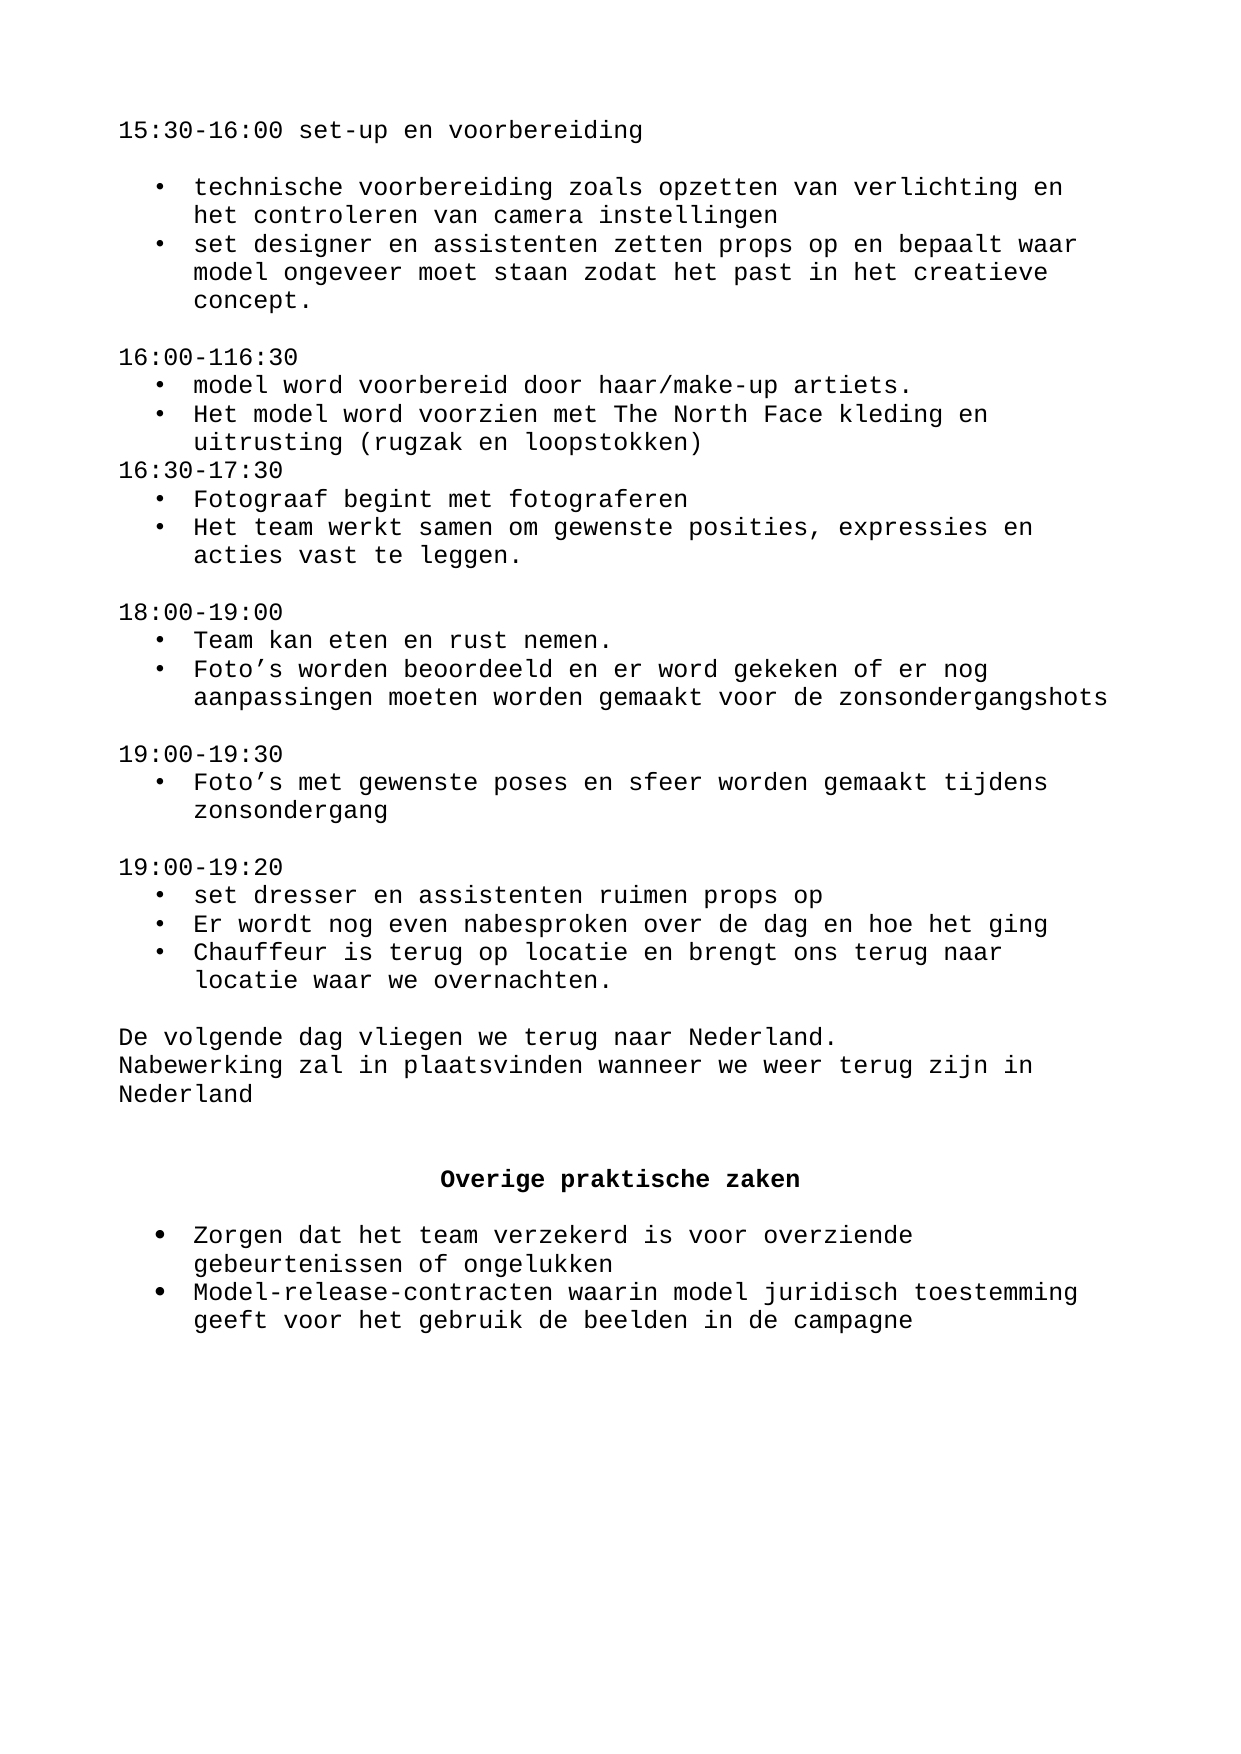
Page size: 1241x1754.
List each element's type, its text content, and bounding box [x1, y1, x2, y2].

list Het team werkt samen om gewenste posities, expressies en acties vast te leggen. [156, 515, 1122, 571]
text Nabewerking zal in plaatsvinden wanneer we weer terug zijn in Nederland [118, 1053, 1122, 1110]
list Chauffeur is terug op locatie en brengt ons terug naar locatie waar we overnachten. [156, 940, 1122, 996]
list Model-release-contracten waarin model juridisch toestemming geeft voor het gebruik de beelden in de campagne [156, 1280, 1122, 1336]
list Team kan eten en rust nemen. [156, 628, 1122, 656]
list Er wordt nog even nabesproken over de dag en hoe het ging [156, 911, 1122, 940]
text Overige praktische zaken [118, 1166, 1122, 1195]
text 15:30-16:00 set-up en voorbereiding [118, 118, 1122, 146]
text 19:00-19:20 [118, 855, 1122, 883]
list set designer en assistenten zetten props op en bepaalt waar model ongeveer moet staan zodat het past in het creatieve concept. [156, 231, 1122, 316]
list technische voorbereiding zoals opzetten van verlichting en het controleren van camera instellingen [156, 175, 1122, 231]
list Het model word voorzien met The North Face kleding en uitrusting (rugzak en loopstokken) [156, 401, 1122, 458]
list model word voorbereid door haar/make-up artiets. [156, 373, 1122, 401]
list Foto’s met gewenste poses en sfeer worden gemaakt tijdens zonsondergang [156, 770, 1122, 826]
list Zorgen dat het team verzekerd is voor overziende gebeurtenissen of ongelukken [156, 1223, 1122, 1280]
text De volgende dag vliegen we terug naar Nederland. [118, 1025, 1122, 1053]
text 16:00-116:30 [118, 345, 1122, 373]
list Fotograaf begint met fotograferen [156, 486, 1122, 515]
list Foto’s worden beoordeeld en er word gekeken of er nog aanpassingen moeten worden gemaakt voor de zonsondergangshots [156, 656, 1122, 713]
list set dresser en assistenten ruimen props op [156, 883, 1122, 911]
text 16:30-17:30 [118, 458, 1122, 486]
text 18:00-19:00 [118, 600, 1122, 628]
text 19:00-19:30 [118, 741, 1122, 770]
